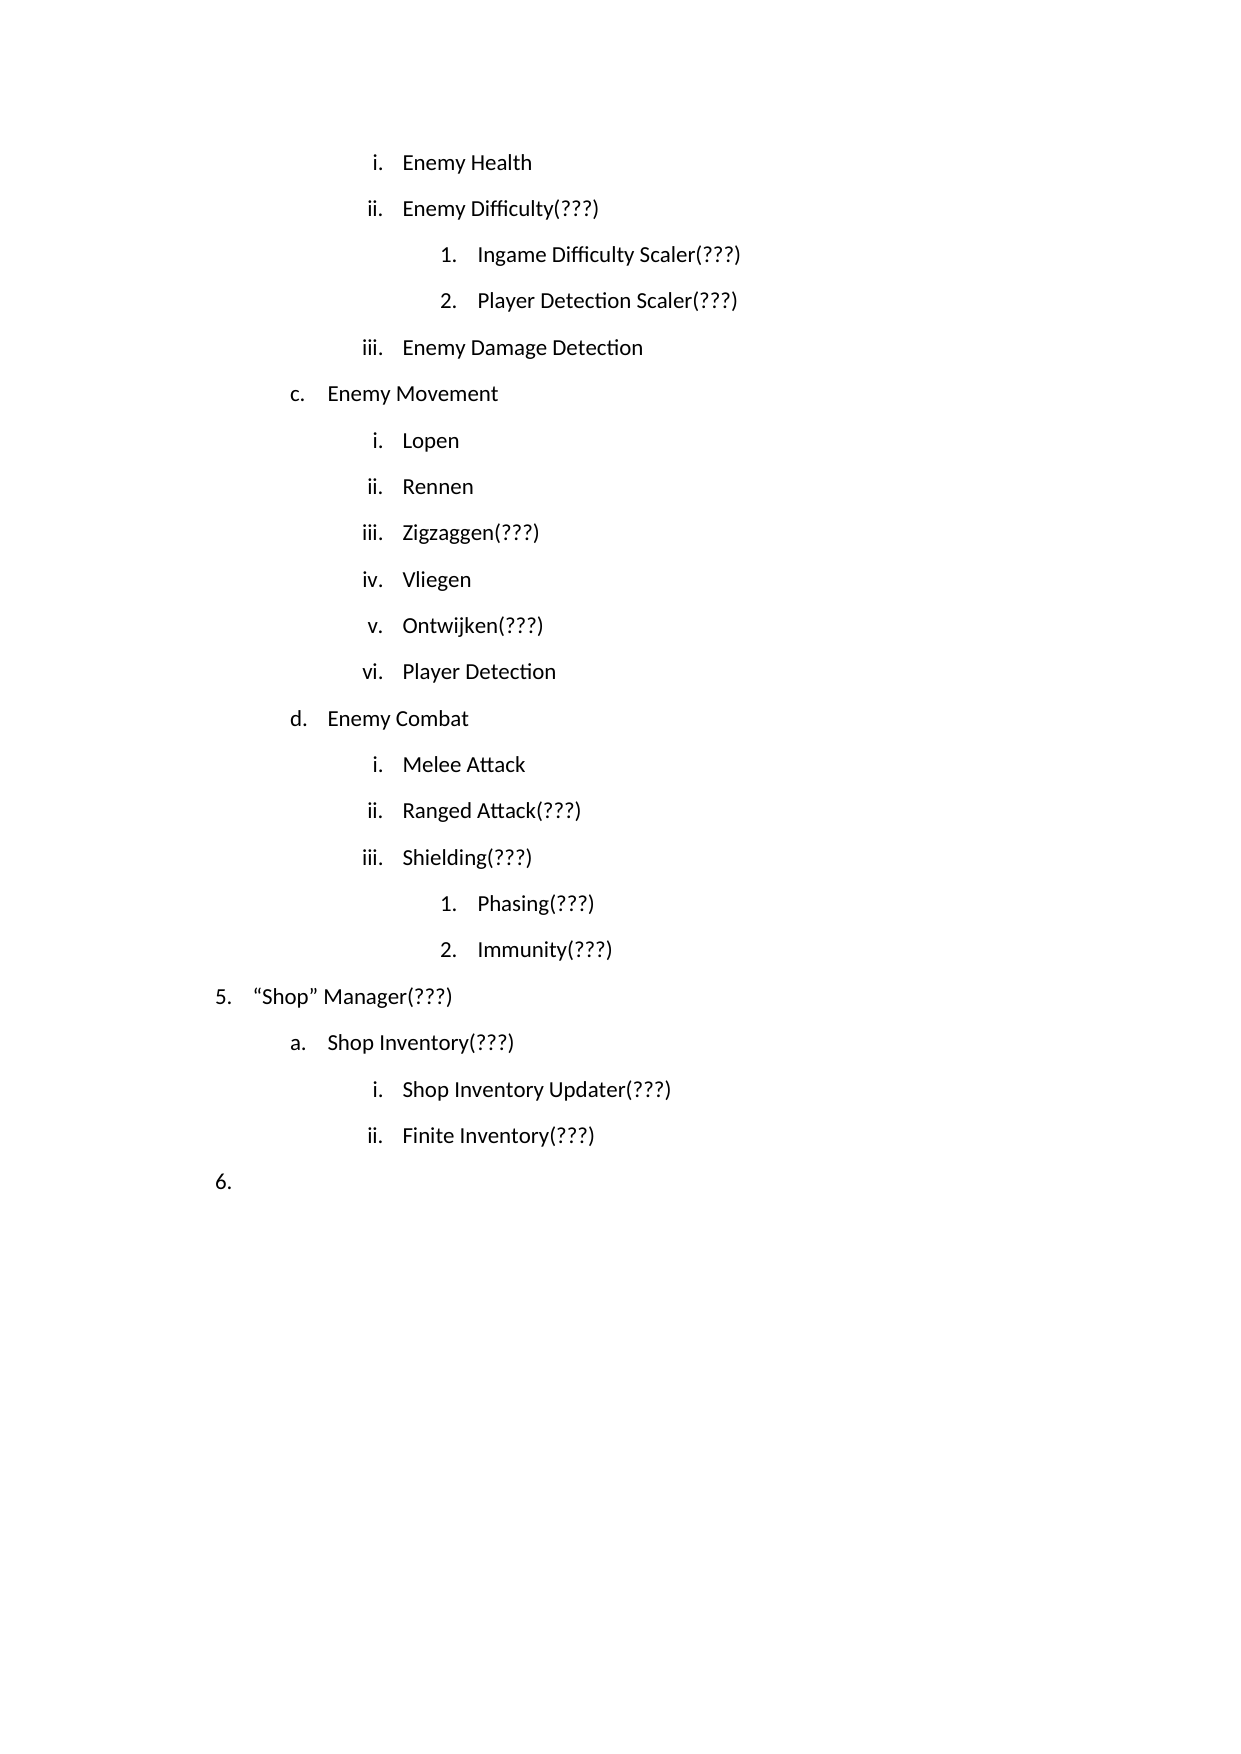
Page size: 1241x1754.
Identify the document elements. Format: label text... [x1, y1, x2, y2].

list Ranged Attack(???) [383, 797, 1063, 824]
list Enemy Combat [290, 704, 1063, 732]
list Ontwijken(???) [383, 611, 1063, 639]
list Ingame Difficulty Scaler(???) [440, 240, 1063, 268]
list Shielding(???) [383, 843, 1063, 871]
list Player Detection Scaler(???) [440, 287, 1063, 315]
list Enemy Movement [290, 379, 1063, 407]
list “Shop” Manager(???) [215, 982, 1063, 1010]
list Shop Inventory(???) [290, 1028, 1063, 1056]
list Shop Inventory Updater(???) [383, 1075, 1063, 1103]
list Player Detection [383, 657, 1063, 686]
list Phasing(???) [440, 889, 1063, 917]
list Rennen [383, 472, 1063, 500]
list Enemy Damage Detection [383, 333, 1063, 361]
list Zigzaggen(???) [383, 518, 1063, 546]
list Lopen [383, 426, 1063, 454]
list Enemy Difficulty(???) [383, 194, 1063, 222]
list Immunity(???) [440, 936, 1063, 964]
list Vliegen [383, 565, 1063, 593]
list Melee Attack [383, 750, 1063, 778]
list Finite Inventory(???) [383, 1121, 1063, 1149]
list Enemy Health [383, 148, 1063, 176]
